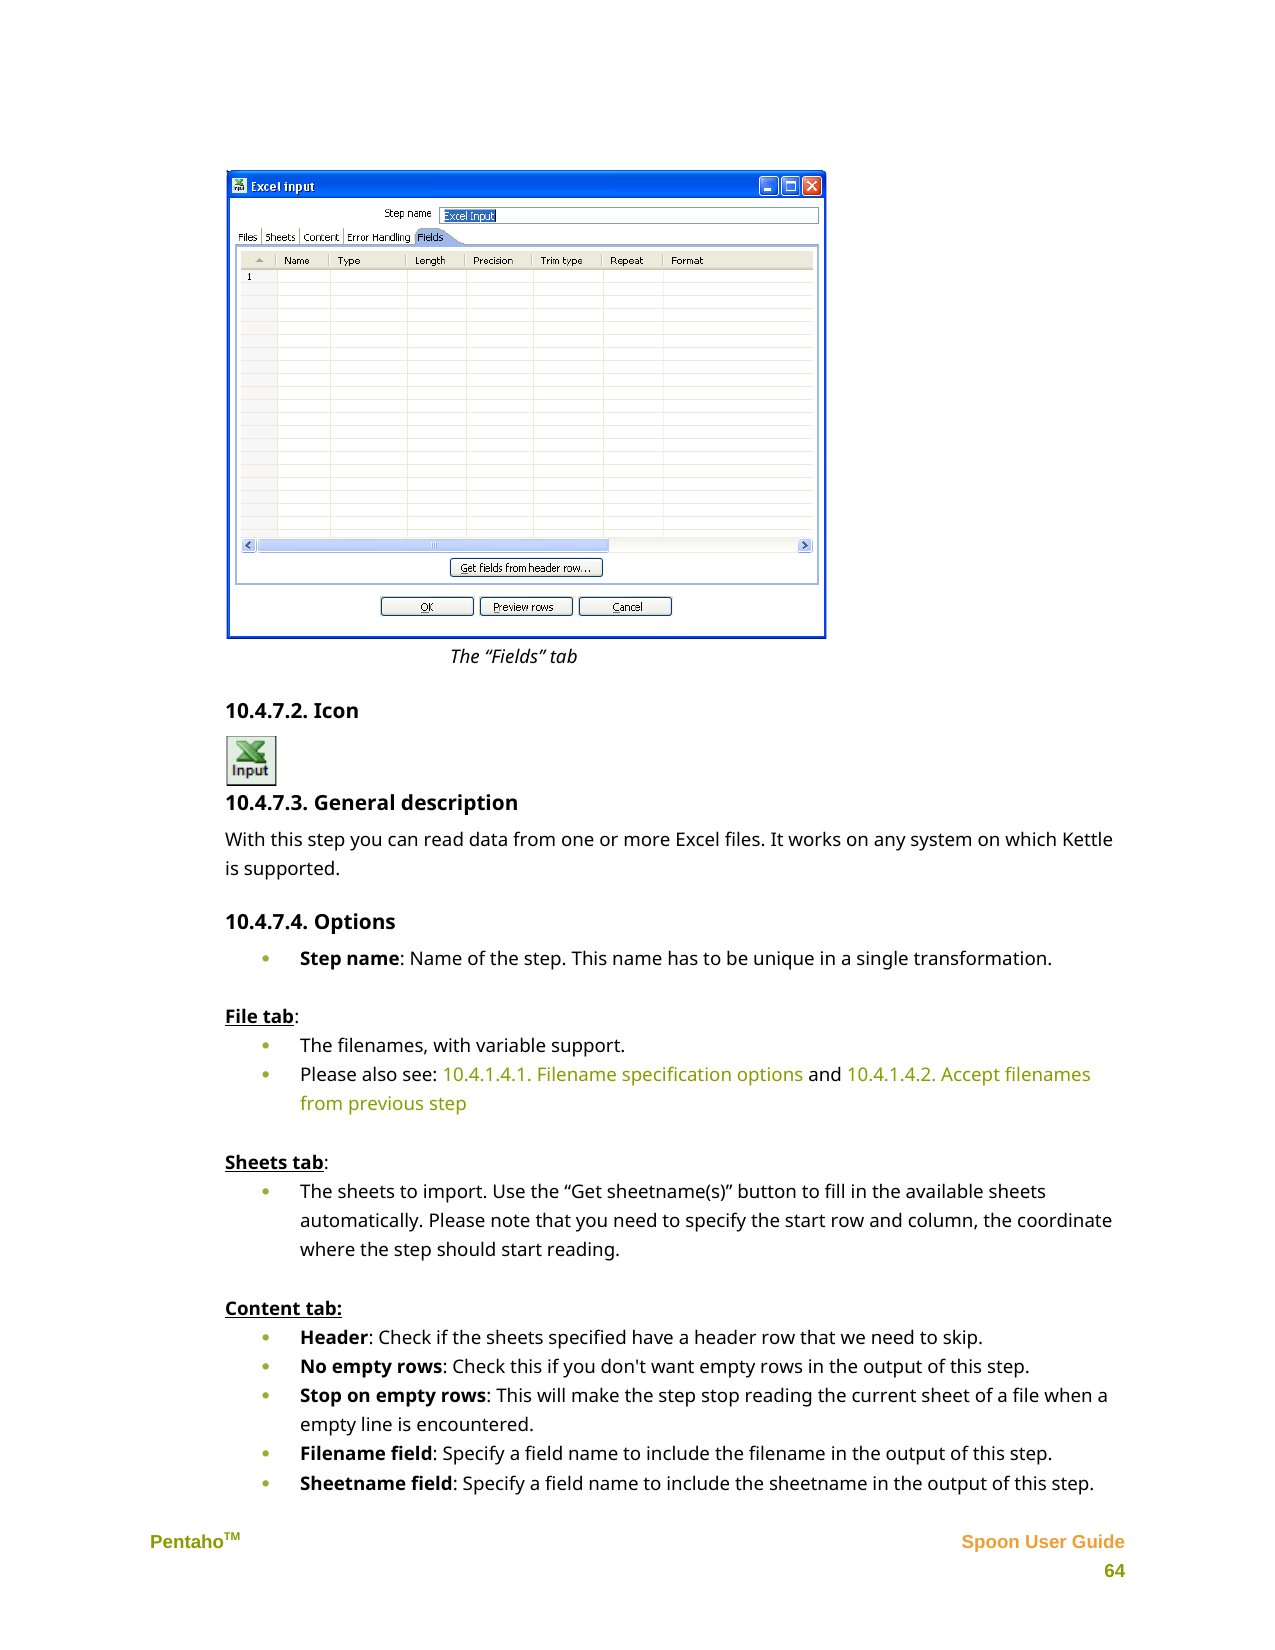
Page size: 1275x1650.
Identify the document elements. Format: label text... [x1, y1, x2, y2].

list Please also see: 10.4.1.4.1. Filename specification options and 10.4.1.4.2. Accept filenames from previous step [262, 1058, 1125, 1117]
subtitle 10.4.7.3. General description [225, 749, 1125, 817]
list Filename field: Specify a field name to include the filename in the output of this step. [262, 1437, 1125, 1467]
list Header: Check if the sheets specified have a header row that we need to skip. [262, 1321, 1125, 1350]
list No empty rows: Check this if you don't want empty rows in the output of this step. [262, 1350, 1125, 1379]
picture [226, 170, 827, 639]
list Stop on empty rows: This will make the step stop reading the current sheet of a file when a empty line is encountered. [262, 1379, 1125, 1437]
text The “Fields” tab [225, 150, 1125, 670]
list Sheetname field: Specify a field name to include the sheetname in the output of this step. [262, 1467, 1125, 1496]
text Content tab: [225, 1292, 1125, 1321]
list The sheets to import. Use the “Get sheetname(s)” button to fill in the available sheets automatically. Please note that you need to specify the start row and column, the coordinate where the step should start reading. [262, 1175, 1125, 1262]
text File tab: [225, 1000, 1125, 1029]
list Step name: Name of the step. This name has to be unique in a single transformation. [262, 942, 1125, 971]
subtitle 10.4.7.2. Icon [225, 695, 1125, 724]
text Sheets tab: [225, 1146, 1125, 1175]
picture [226, 736, 277, 786]
subtitle 10.4.7.4. Options [225, 906, 1125, 935]
text With this step you can read data from one or more Excel files. It works on any system on which Kettle is supported. [225, 823, 1125, 881]
list The filenames, with variable support. [262, 1029, 1125, 1058]
